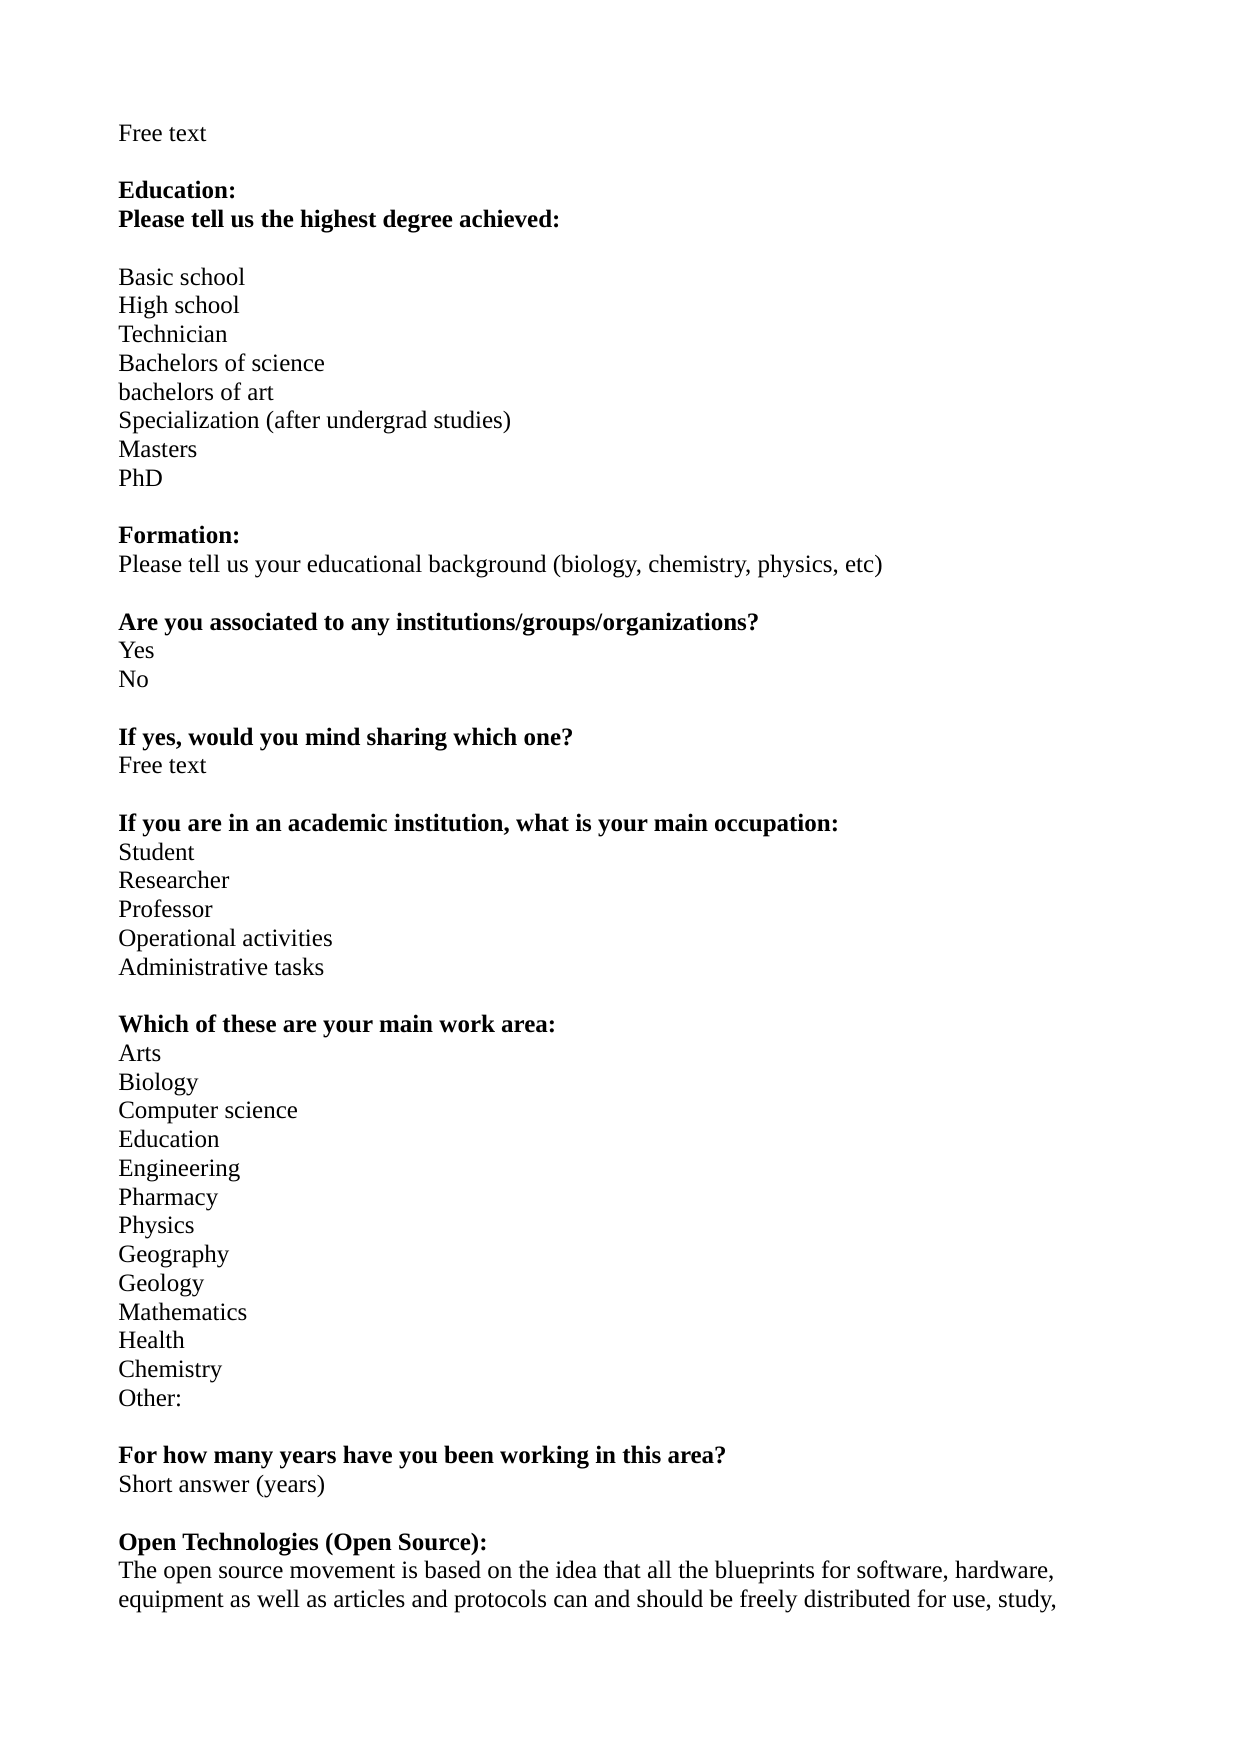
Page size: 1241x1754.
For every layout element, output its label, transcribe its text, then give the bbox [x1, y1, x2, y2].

text Free text [118, 118, 1122, 147]
text Education: [118, 176, 1122, 204]
text Physics [118, 1211, 1122, 1239]
text For how many years have you been working in this area? [118, 1441, 1122, 1469]
text Technician [118, 319, 1122, 348]
text Geology [118, 1268, 1122, 1297]
text Engineering [118, 1153, 1122, 1182]
text Pharmacy [118, 1182, 1122, 1211]
text Professor [118, 894, 1122, 923]
text Other: [118, 1383, 1122, 1412]
text The open source movement is based on the idea that all the blueprints for software, hardware, equipment as well as articles and protocols can and should be freely distributed for use, study, [118, 1556, 1122, 1613]
text If you are in an academic institution, what is your main occupation: [118, 808, 1122, 837]
text Computer science [118, 1096, 1122, 1124]
text PhD [118, 463, 1122, 492]
text Open Technologies (Open Source): [118, 1527, 1122, 1556]
text Short answer (years) [118, 1469, 1122, 1498]
text Biology [118, 1067, 1122, 1096]
text Student [118, 837, 1122, 866]
text If yes, would you mind sharing which one? [118, 722, 1122, 751]
text Mathematics [118, 1297, 1122, 1326]
text Formation: [118, 521, 1122, 549]
text Which of these are your main work area: [118, 1009, 1122, 1038]
text Please tell us the highest degree achieved: [118, 204, 1122, 233]
text Education [118, 1124, 1122, 1153]
text Free text [118, 751, 1122, 779]
text No [118, 664, 1122, 693]
text Chemistry [118, 1354, 1122, 1383]
text Researcher [118, 866, 1122, 894]
text Masters [118, 434, 1122, 463]
text High school [118, 291, 1122, 319]
text Are you associated to any institutions/groups/organizations? [118, 607, 1122, 636]
text Operational activities [118, 923, 1122, 952]
text Administrative tasks [118, 952, 1122, 981]
text Please tell us your educational background (biology, chemistry, physics, etc) [118, 549, 1122, 578]
text Yes [118, 636, 1122, 664]
text Specialization (after undergrad studies) [118, 406, 1122, 434]
text Basic school [118, 262, 1122, 291]
text Geography [118, 1239, 1122, 1268]
text Bachelors of science [118, 348, 1122, 377]
text Health [118, 1326, 1122, 1354]
text Arts [118, 1038, 1122, 1067]
text bachelors of art [118, 377, 1122, 406]
